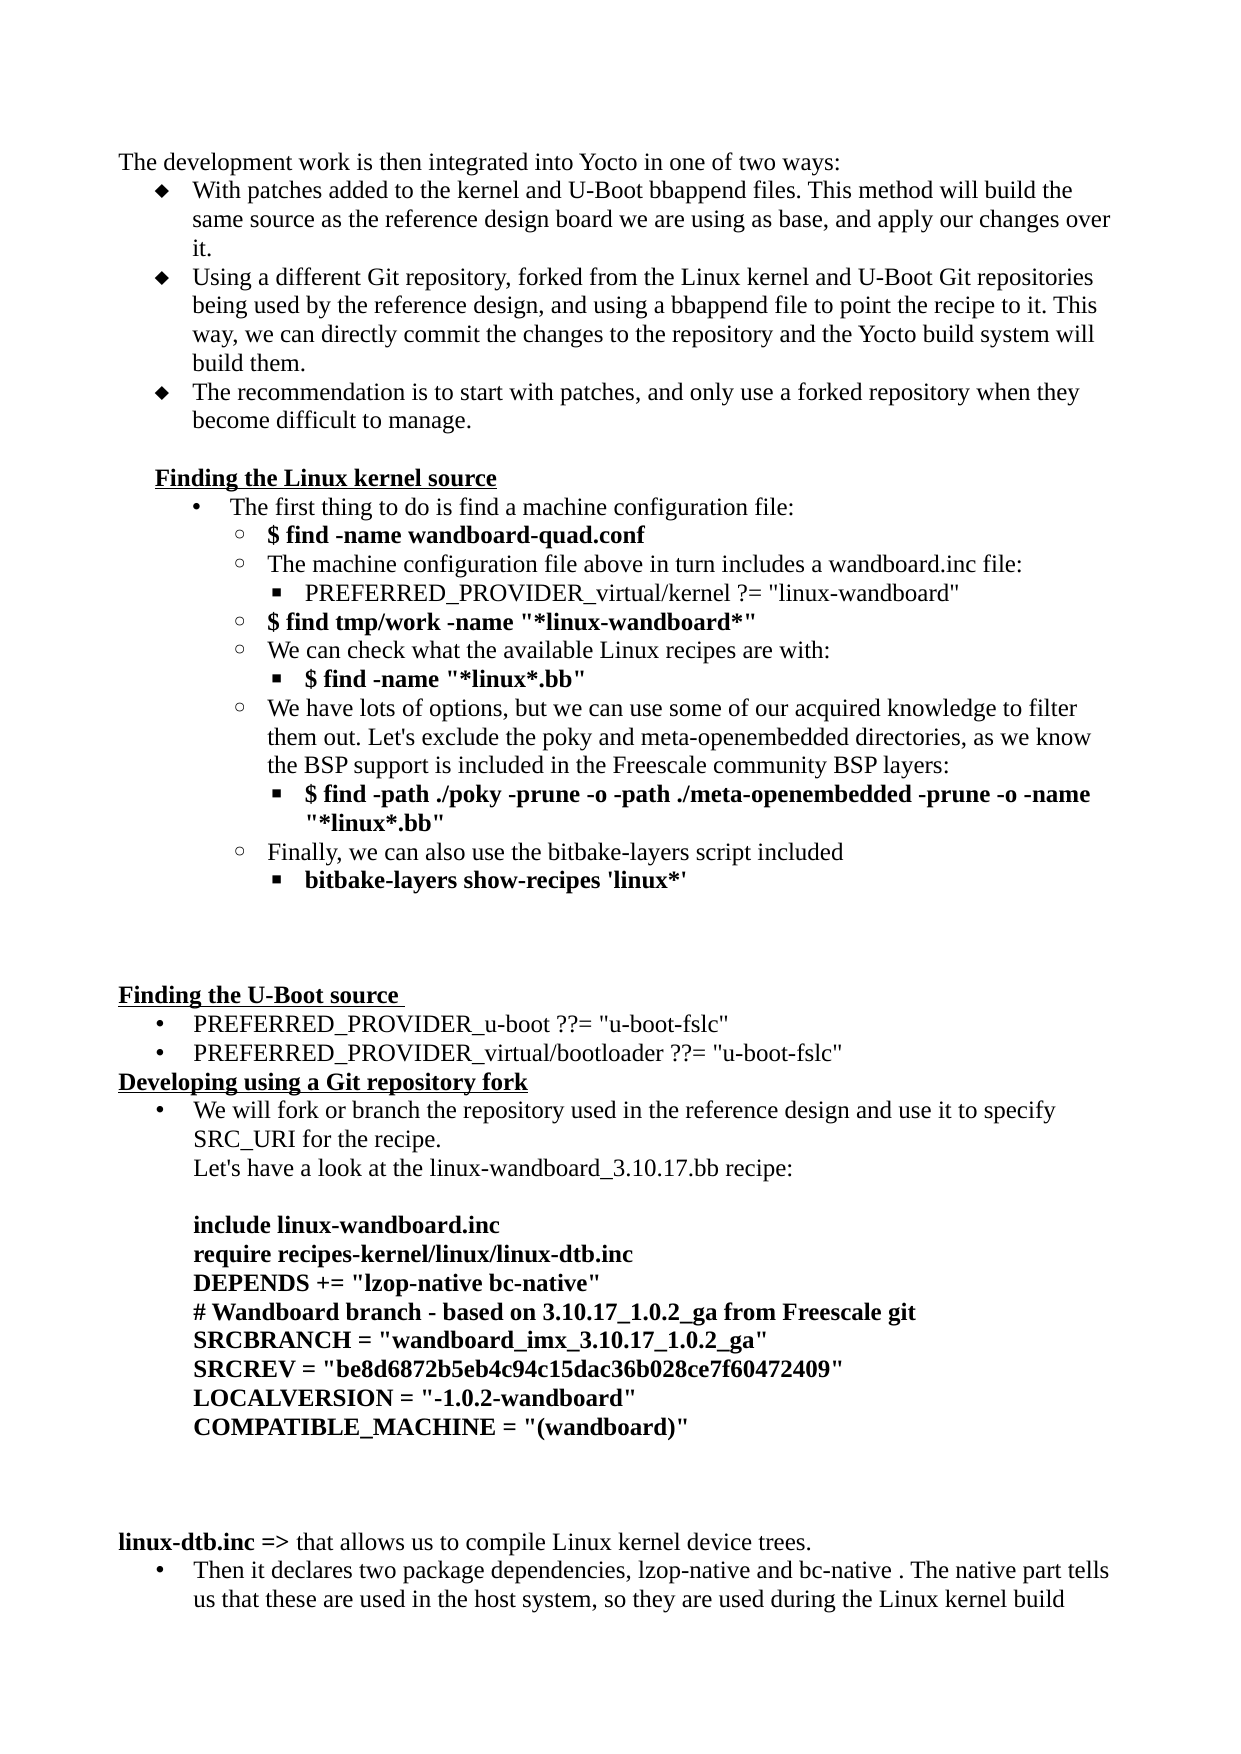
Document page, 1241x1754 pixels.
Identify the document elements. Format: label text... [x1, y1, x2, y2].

text Finding the U-Boot source [118, 981, 1122, 1009]
list We will fork or branch the repository used in the reference design and use it to specify SRC_URI for the recipe. [156, 1096, 1122, 1153]
list # Wandboard branch - based on 3.10.17_1.0.2_ga from Freescale git [156, 1297, 1122, 1326]
list Finally, we can also use the bitbake-layers script included [229, 837, 1122, 866]
list Let's have a look at the linux-wandboard_3.10.17.bb recipe: [156, 1153, 1122, 1182]
list With patches added to the kernel and U-Boot bbappend files. This method will build the same source as the reference design board we are using as base, and apply our changes over it. [154, 176, 1122, 262]
list Using a different Git repository, forked from the Linux kernel and U-Boot Git repositories being used by the reference design, and using a bbappend file to point the recipe to it. This way, we can directly commit the changes to the repository and the Yocto build system will build them. [154, 262, 1122, 377]
list The first thing to do is find a machine configuration file: [192, 492, 1122, 521]
list SRCBRANCH = "wandboard_imx_3.10.17_1.0.2_ga" [156, 1326, 1122, 1354]
list PREFERRED_PROVIDER_virtual/bootloader ??= "u-boot-fslc" [156, 1038, 1122, 1067]
list COMPATIBLE_MACHINE = "(wandboard)" [156, 1412, 1122, 1441]
list Then it declares two package dependencies, lzop-native and bc-native . The native part tells us that these are used in the host system, so they are used during the Linux kernel build [156, 1556, 1122, 1613]
list require recipes-kernel/linux/linux-dtb.inc [156, 1239, 1122, 1268]
list LOCALVERSION = "-1.0.2-wandboard" [156, 1383, 1122, 1412]
list include linux-wandboard.inc [156, 1211, 1122, 1239]
list $ find -path ./poky -prune -o -path ./meta-openembedded -prune -o -name "*linux*.bb" [267, 779, 1122, 837]
text Developing using a Git repository fork [118, 1067, 1122, 1096]
list $ find tmp/work -name "*linux-wandboard*" [229, 607, 1122, 636]
list PREFERRED_PROVIDER_u-boot ??= "u-boot-fslc" [156, 1009, 1122, 1038]
list We have lots of options, but we can use some of our acquired knowledge to filter them out. Let's exclude the poky and meta-openembedded directories, as we know the BSP support is included in the Freescale community BSP layers: [229, 693, 1122, 779]
list SRCREV = "be8d6872b5eb4c94c15dac36b028ce7f60472409" [156, 1354, 1122, 1383]
text Finding the Linux kernel source [154, 463, 1122, 492]
list bitbake-layers show-recipes 'linux*' [267, 866, 1122, 894]
list PREFERRED_PROVIDER_virtual/kernel ?= "linux-wandboard" [267, 578, 1122, 607]
text The development work is then integrated into Yocto in one of two ways: [118, 147, 1122, 176]
list We can check what the available Linux recipes are with: [229, 636, 1122, 664]
list The machine configuration file above in turn includes a wandboard.inc file: [229, 549, 1122, 578]
list The recommendation is to start with patches, and only use a forked repository when they become difficult to manage. [154, 377, 1122, 434]
list $ find -name "*linux*.bb" [267, 664, 1122, 693]
text linux-dtb.inc => that allows us to compile Linux kernel device trees. [118, 1527, 1122, 1556]
list DEPENDS += "lzop-native bc-native" [156, 1268, 1122, 1297]
list $ find -name wandboard-quad.conf [229, 521, 1122, 549]
